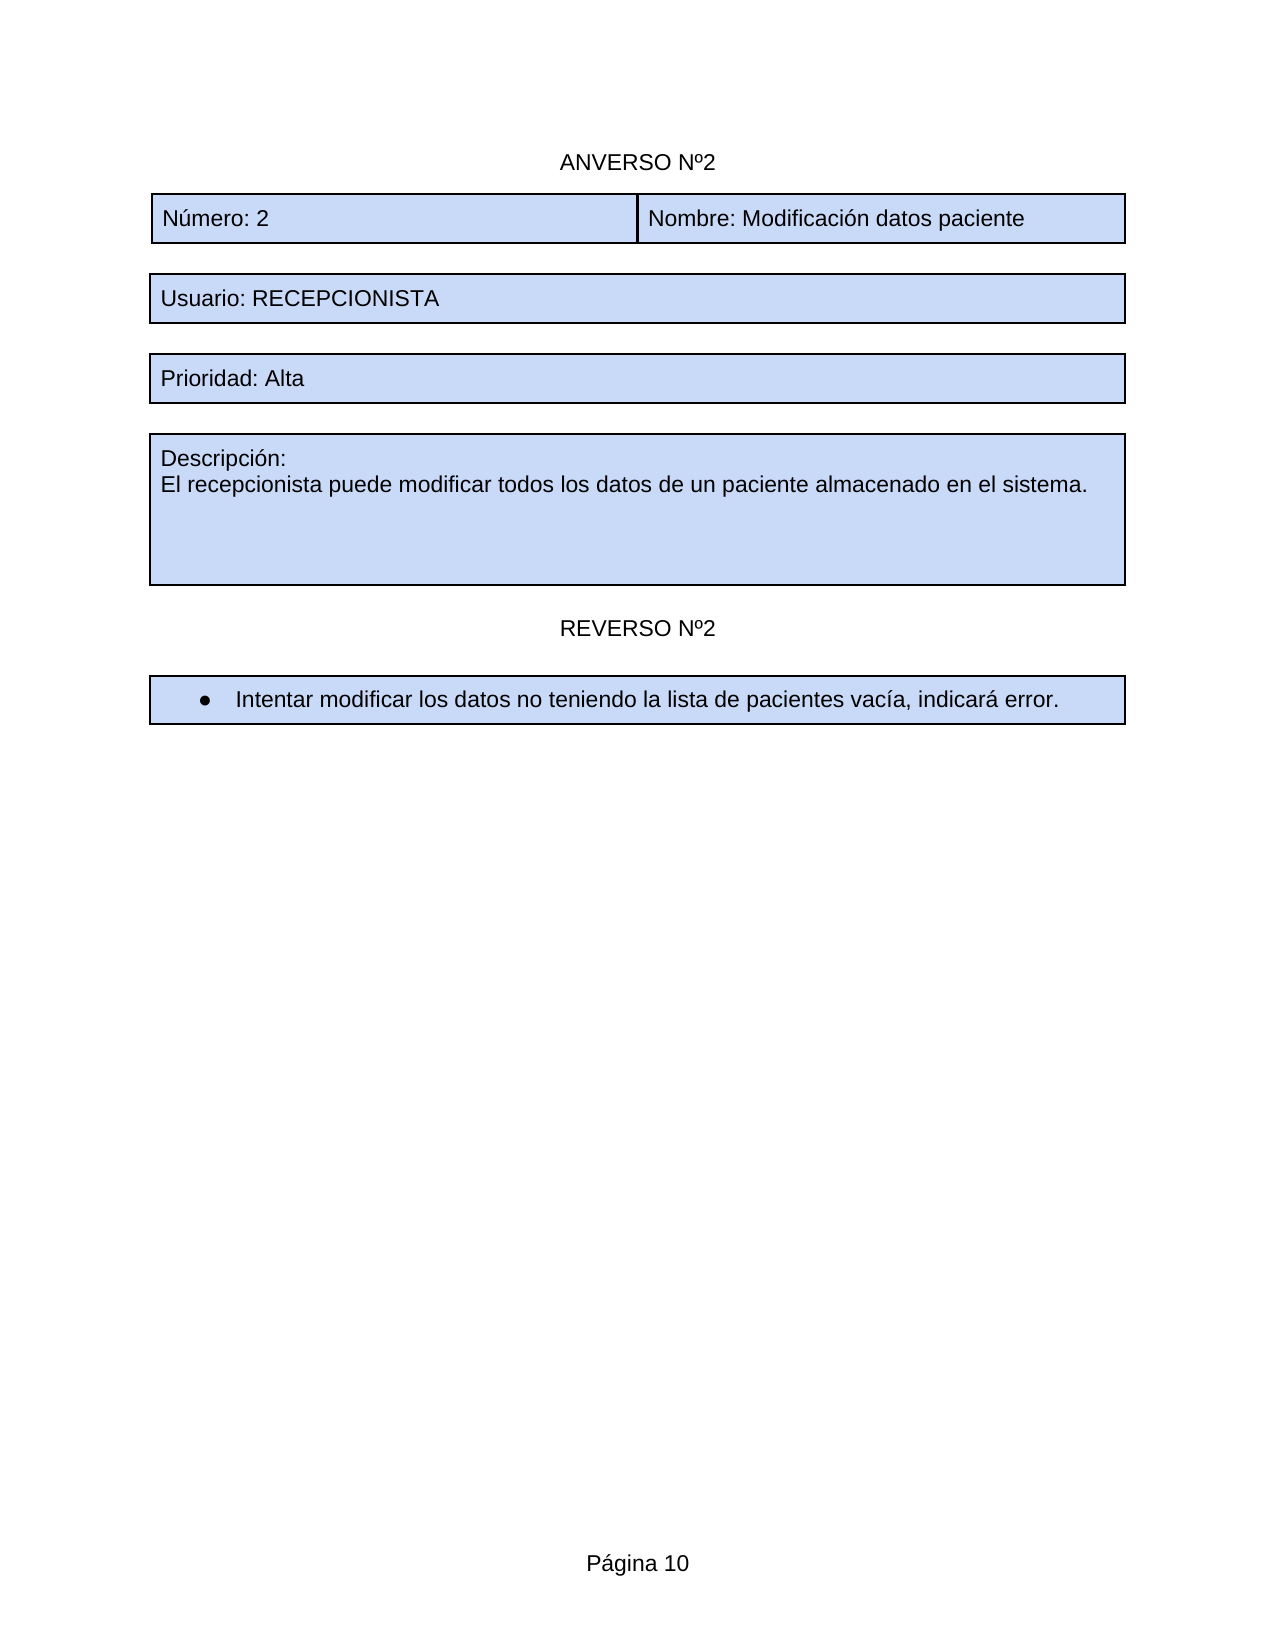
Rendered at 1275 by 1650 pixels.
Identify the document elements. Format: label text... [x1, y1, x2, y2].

table_header Prioridad: Alta [151, 355, 1124, 402]
table_header Usuario: RECEPCIONISTA [151, 275, 1124, 322]
table_header Número: 2 [153, 195, 636, 242]
text ANVERSO Nº2 [150, 150, 1125, 176]
table_header Nombre: Modificación datos paciente [639, 195, 1124, 242]
table_header Descripción: El recepcionista puede modificar todos los datos de un paciente almacenado en el sistema. [151, 435, 1124, 584]
table_header Intentar modificar los datos no teniendo la lista de pacientes vacía, indicará error. [151, 677, 1124, 723]
text REVERSO Nº2 [150, 616, 1125, 641]
